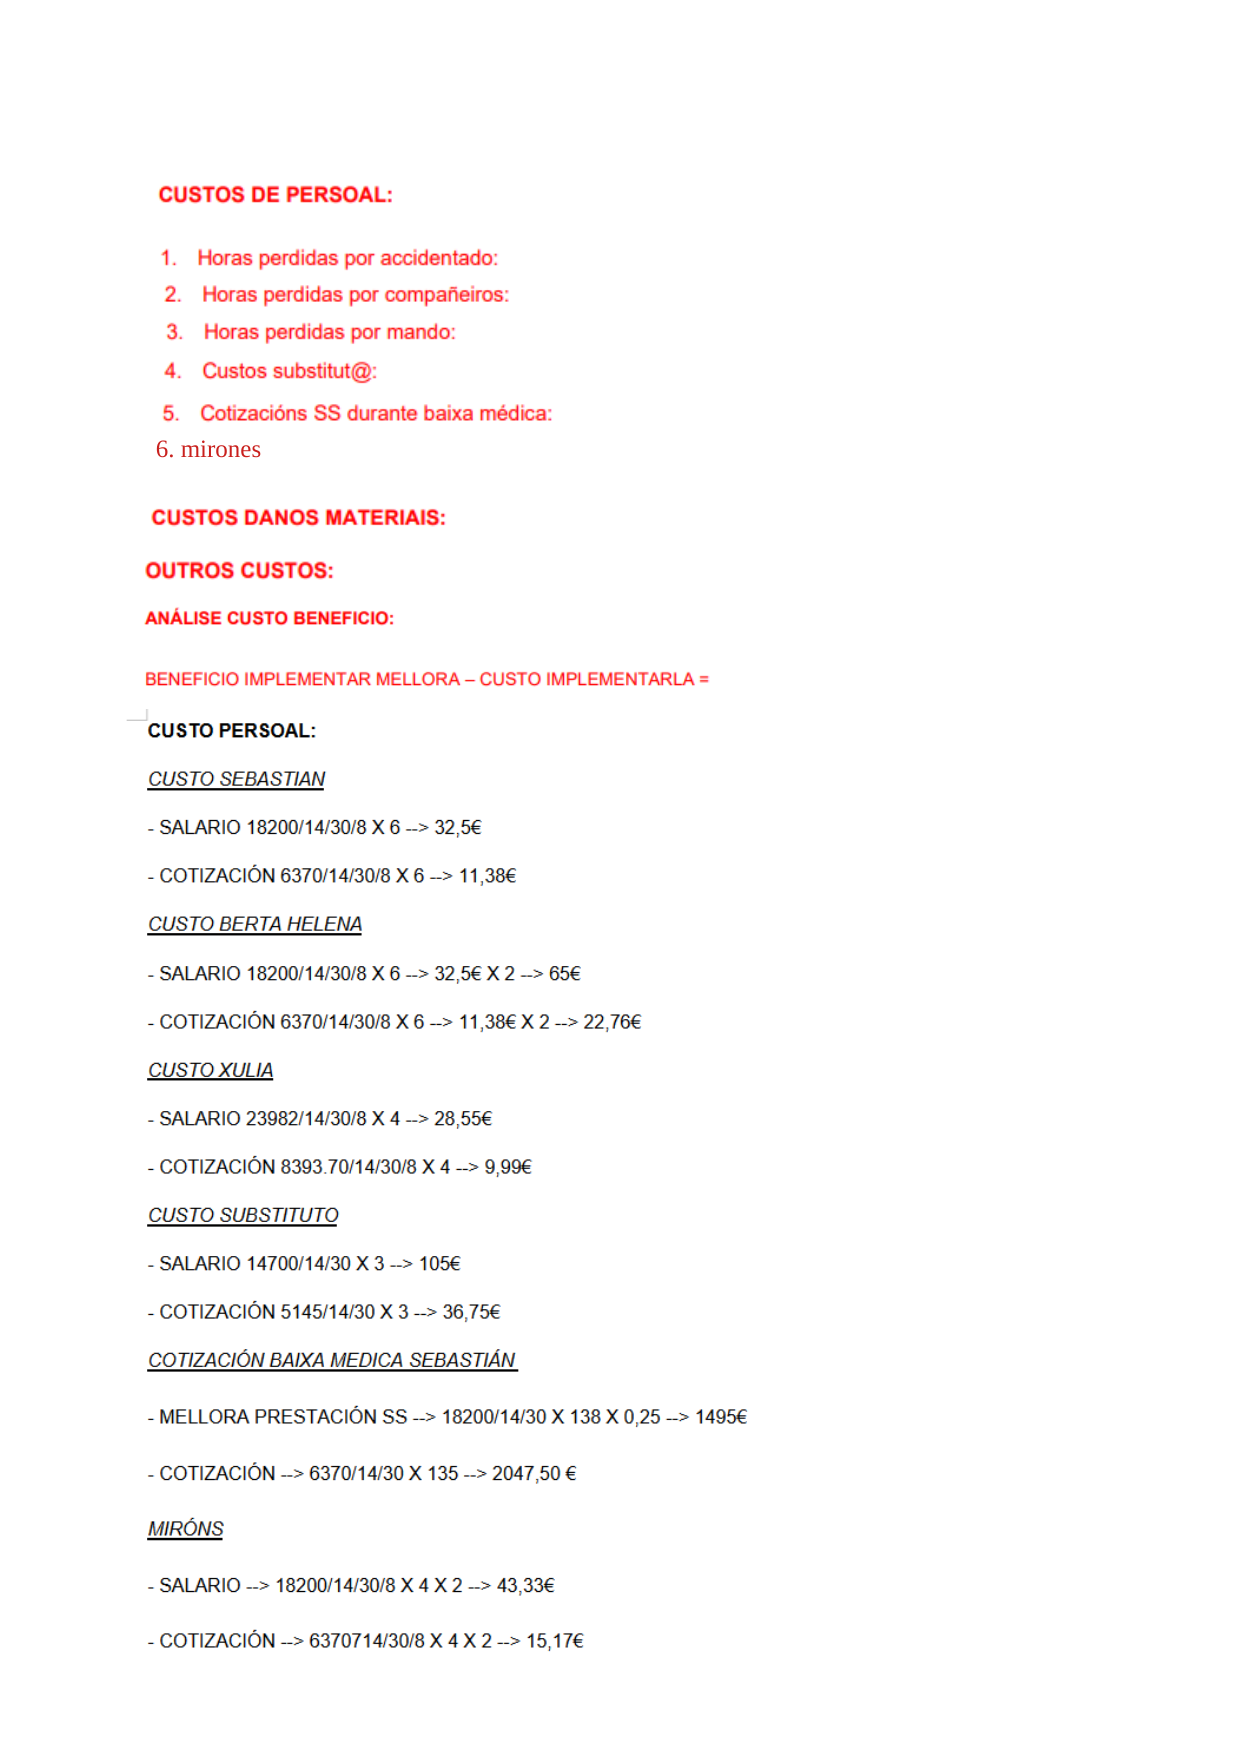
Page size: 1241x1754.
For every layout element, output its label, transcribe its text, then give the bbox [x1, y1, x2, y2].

picture [141, 486, 504, 588]
picture [152, 238, 547, 275]
picture [126, 709, 767, 1670]
picture [149, 167, 406, 212]
text 6. mirones [118, 434, 1122, 463]
picture [141, 598, 715, 696]
picture [150, 276, 574, 432]
